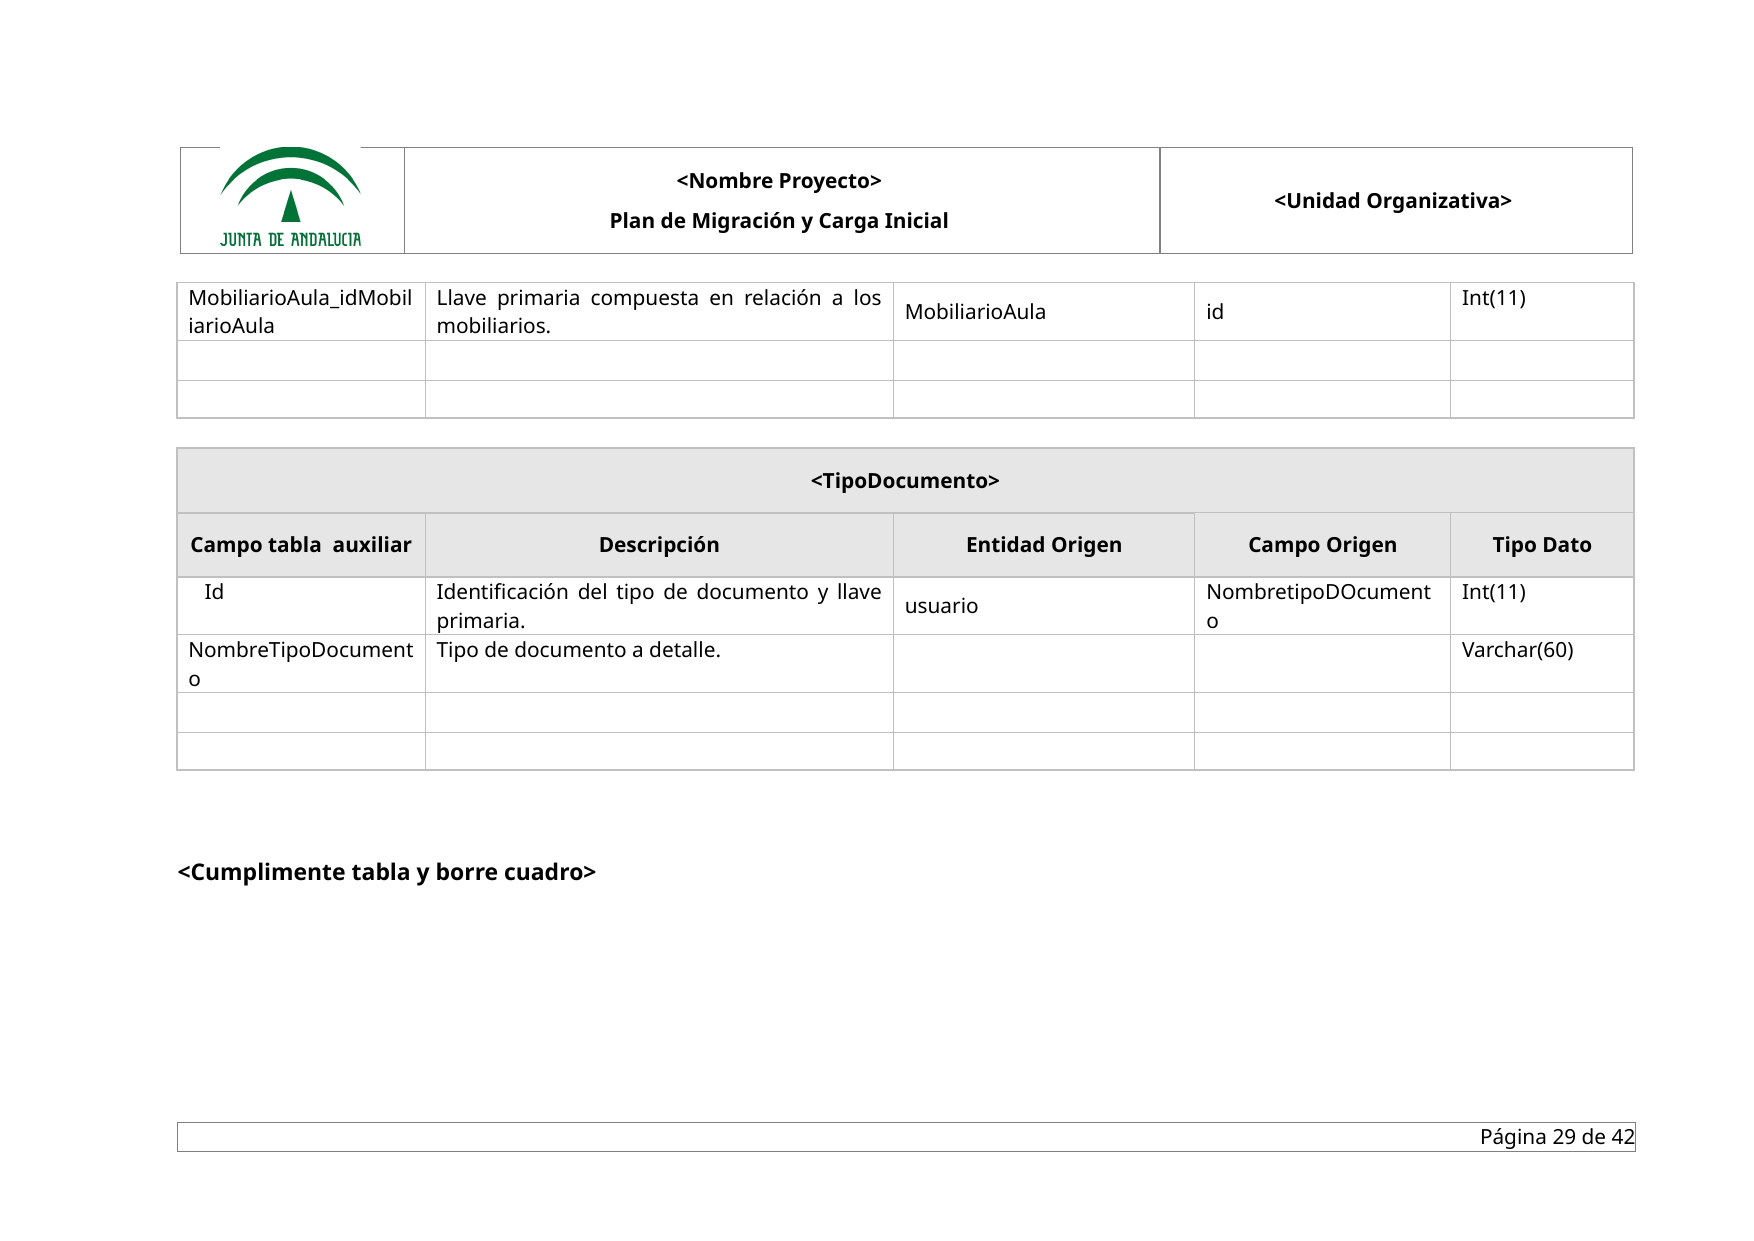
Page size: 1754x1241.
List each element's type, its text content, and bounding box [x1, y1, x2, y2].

table_cell [1195, 733, 1450, 769]
table_cell [894, 341, 1194, 380]
table_cell [894, 733, 1194, 769]
table_cell [178, 341, 425, 380]
table_cell Llave primaria compuesta en relación a los mobiliarios. [426, 283, 893, 340]
table_cell [426, 693, 893, 732]
table_cell Int(11) [1451, 283, 1633, 340]
table_cell Entidad Origen [894, 514, 1194, 576]
table_cell Campo tabla auxiliar [178, 514, 425, 576]
table_cell [894, 635, 1194, 692]
table_cell [1195, 381, 1450, 417]
table_header <TipoDocumento> [178, 449, 1633, 512]
table_cell [1451, 381, 1633, 417]
table_cell [1451, 693, 1633, 732]
table_cell [1195, 635, 1450, 692]
text <Cumplimente tabla y borre cuadro> [177, 856, 1636, 887]
table_cell usuario [894, 578, 1194, 634]
table_cell [1195, 693, 1450, 732]
table_cell [178, 693, 425, 732]
table_cell NombretipoDOcumento [1195, 578, 1450, 634]
table_cell [426, 341, 893, 380]
table_cell [178, 733, 425, 769]
table_cell [1451, 733, 1633, 769]
table_cell [1195, 341, 1450, 380]
table_cell MobiliarioAula [894, 283, 1194, 340]
table_cell NombreTipoDocumento [178, 635, 425, 692]
table_cell Int(11) [1451, 578, 1633, 634]
table_cell [894, 381, 1194, 417]
table_cell Varchar(60) [1451, 635, 1633, 692]
table_cell MobiliarioAula_idMobiliarioAula [178, 283, 425, 340]
table_cell Identificación del tipo de documento y llave primaria. [426, 578, 893, 634]
table_cell Id [178, 578, 425, 634]
table_cell [426, 733, 893, 769]
table_cell Campo Origen [1195, 513, 1450, 576]
table_cell [894, 693, 1194, 732]
table_cell [426, 381, 893, 417]
table_cell Tipo Dato [1451, 513, 1633, 576]
table_cell [178, 381, 425, 417]
table_cell id [1195, 283, 1450, 340]
table_cell Descripción [426, 514, 893, 576]
table_cell [1451, 341, 1633, 380]
table_cell Tipo de documento a detalle. [426, 635, 893, 692]
